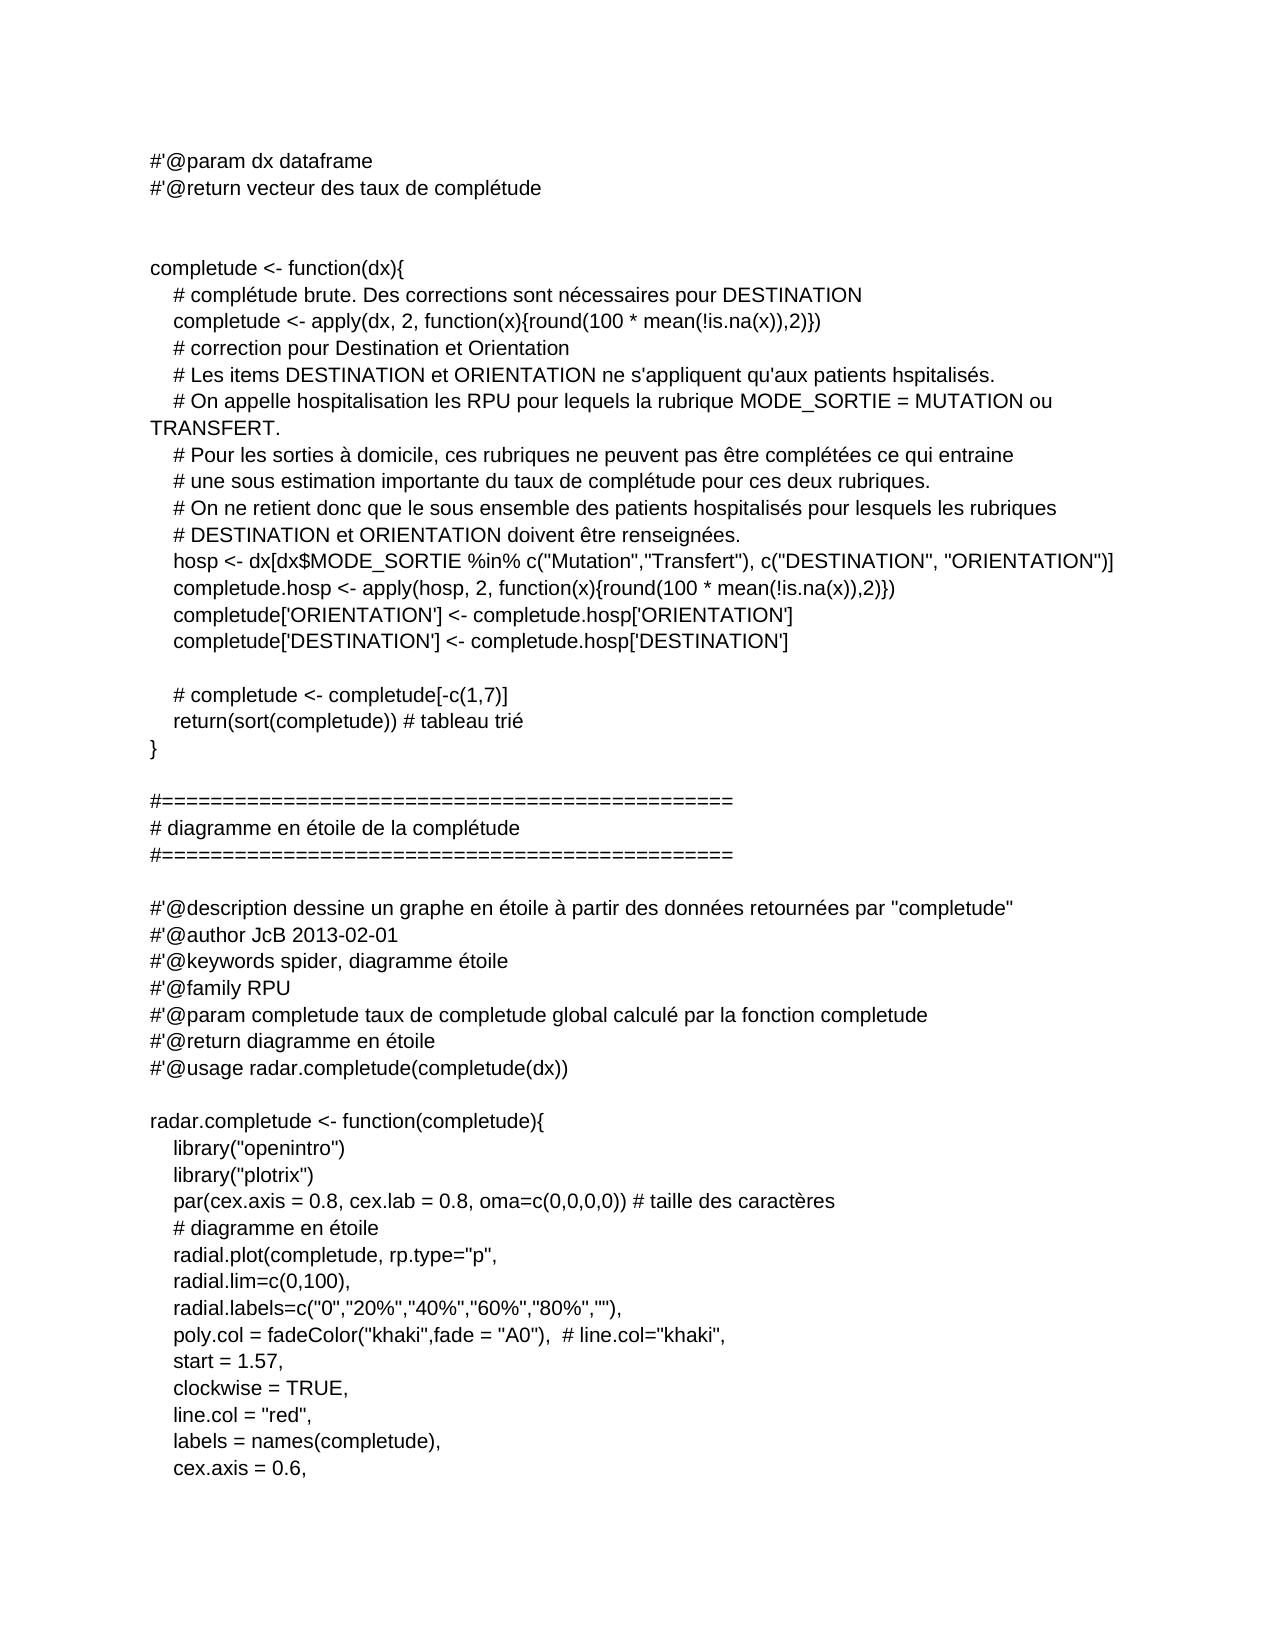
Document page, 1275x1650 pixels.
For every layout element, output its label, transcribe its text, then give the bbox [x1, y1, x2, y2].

text #'@param dx dataframe #'@return vecteur des taux de complétude completude <- function(dx){ # complétude brute. Des corrections sont nécessaires pour DESTINATION completude <- apply(dx, 2, function(x){round(100 * mean(!is.na(x)),2)}) # correction pour Destination et Orientation # Les items DESTINATION et ORIENTATION ne s'appliquent qu'aux patients hspitalisés. # On appelle hospitalisation les RPU pour lequels la rubrique MODE_SORTIE = MUTATION ou TRANSFERT. # Pour les sorties à domicile, ces rubriques ne peuvent pas être complétées ce qui entraine # une sous estimation importante du taux de complétude pour ces deux rubriques. # On ne retient donc que le sous ensemble des patients hospitalisés pour lesquels les rubriques # DESTINATION et ORIENTATION doivent être renseignées. hosp <- dx[dx$MODE_SORTIE %in% c("Mutation","Transfert"), c("DESTINATION", "ORIENTATION")] completude.hosp <- apply(hosp, 2, function(x){round(100 * mean(!is.na(x)),2)}) completude['ORIENTATION'] <- completude.hosp['ORIENTATION'] completude['DESTINATION'] <- completude.hosp['DESTINATION'] # completude <- completude[-c(1,7)] return(sort(completude)) # tableau trié } #=============================================== # diagramme en étoile de la complétude #=============================================== #'@description dessine un graphe en étoile à partir des données retournées par "completude" #'@author JcB 2013-02-01 #'@keywords spider, diagramme étoile #'@family RPU #'@param completude taux de completude global calculé par la fonction completude #'@return diagramme en étoile #'@usage radar.completude(completude(dx)) radar.completude <- function(completude){ library("openintro") library("plotrix") par(cex.axis = 0.8, cex.lab = 0.8, oma=c(0,0,0,0)) # taille des caractères # diagramme en étoile radial.plot(completude, rp.type="p", radial.lim=c(0,100), radial.labels=c("0","20%","40%","60%","80%",""), poly.col = fadeColor("khaki",fade = "A0"), # line.col="khaki", start = 1.57, clockwise = TRUE, line.col = "red", labels = names(completude), cex.axis = 0.6, [150, 150, 1125, 1480]
